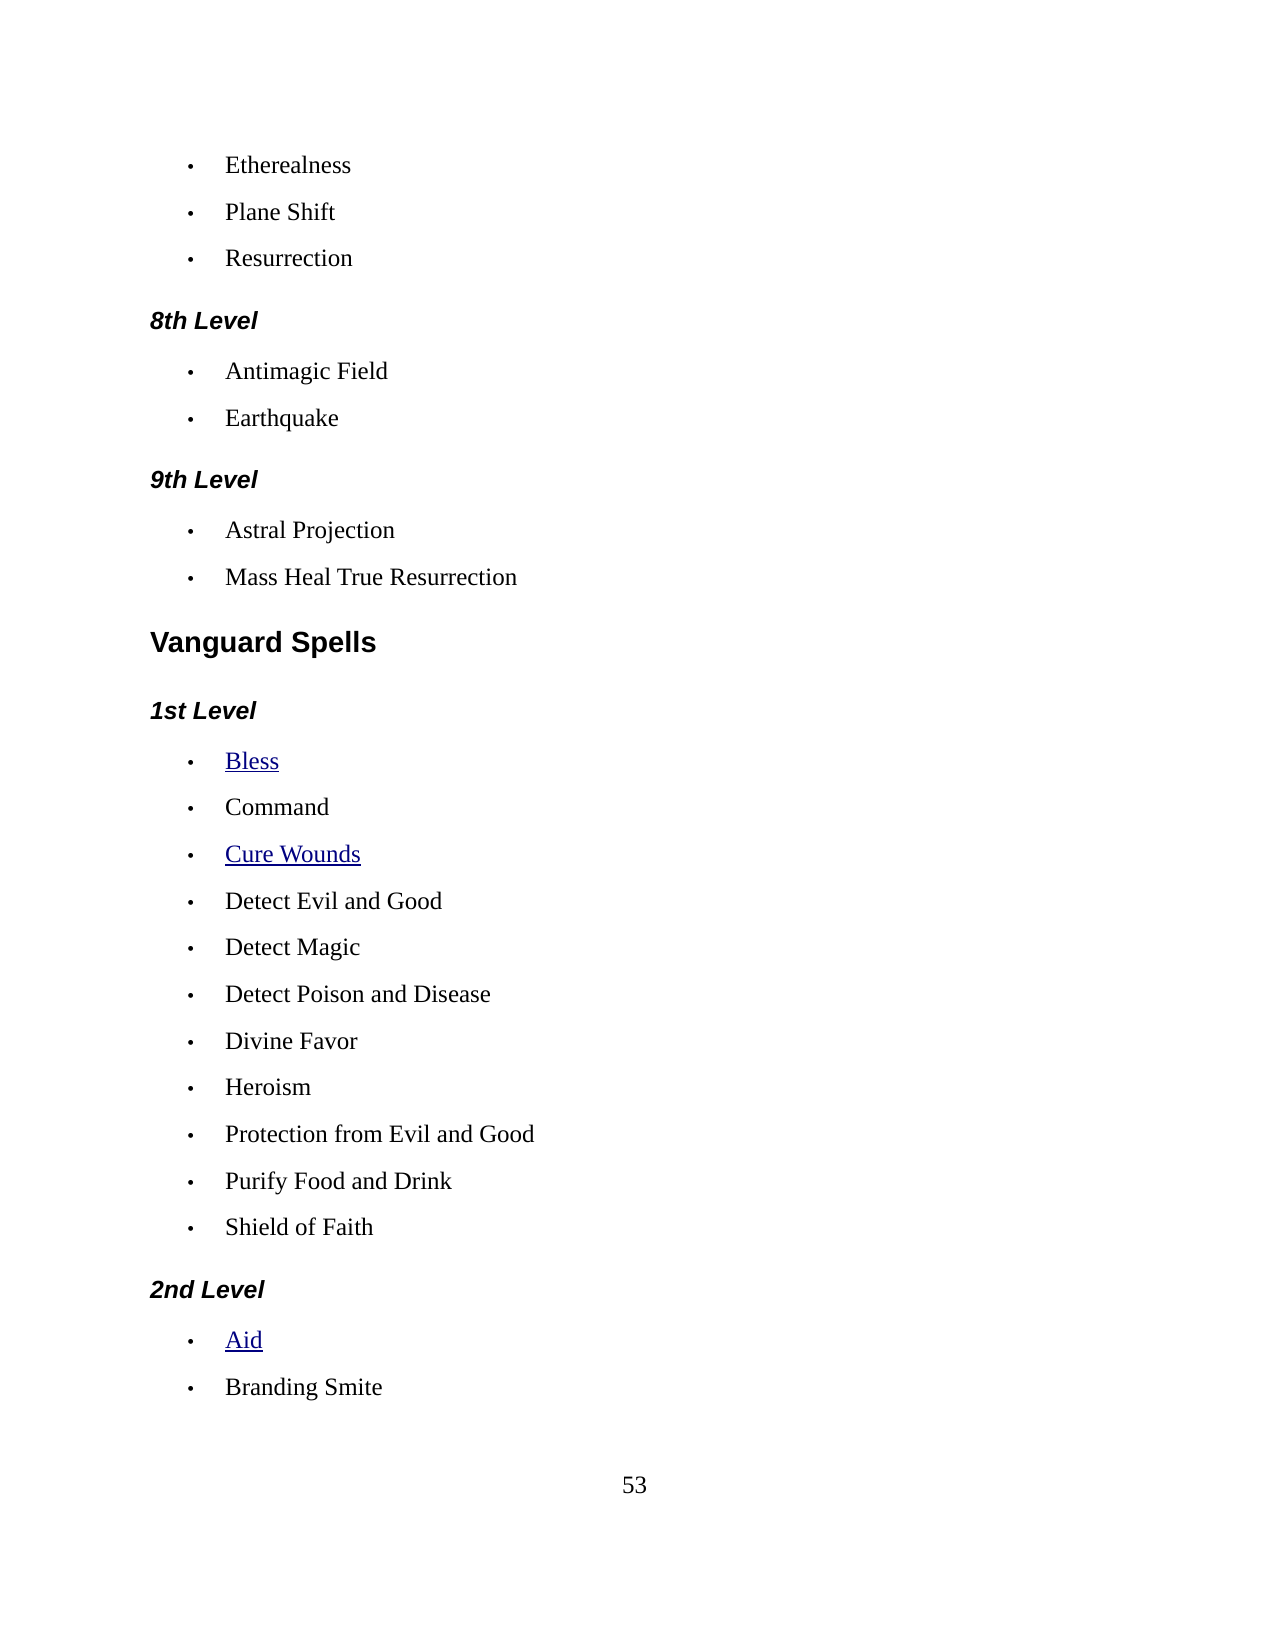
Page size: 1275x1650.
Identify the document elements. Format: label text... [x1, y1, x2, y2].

list Purify Food and Drink [187, 1166, 1125, 1194]
subtitle 8th Level [150, 306, 1125, 334]
list Heroism [187, 1072, 1125, 1101]
list Command [187, 792, 1125, 821]
list Aid [187, 1325, 1125, 1354]
list Bless [187, 746, 1125, 774]
list Detect Evil and Good [187, 886, 1125, 914]
list Etherealness [187, 150, 1125, 179]
list Detect Magic [187, 932, 1125, 961]
list Astral Projection [187, 515, 1125, 544]
list Cure Wounds [187, 839, 1125, 868]
list Protection from Evil and Good [187, 1119, 1125, 1148]
list Antimagic Field [187, 356, 1125, 385]
subtitle 2nd Level [150, 1275, 1125, 1304]
list Earthquake [187, 403, 1125, 431]
list Detect Poison and Disease [187, 979, 1125, 1008]
list Resurrection [187, 243, 1125, 272]
list Plane Shift [187, 197, 1125, 225]
list Mass Heal True Resurrection [187, 562, 1125, 591]
subtitle 1st Level [150, 696, 1125, 724]
list Branding Smite [187, 1372, 1125, 1401]
subtitle Vanguard Spells [150, 625, 1125, 658]
list Shield of Faith [187, 1212, 1125, 1241]
subtitle 9th Level [150, 465, 1125, 494]
list Divine Favor [187, 1026, 1125, 1054]
